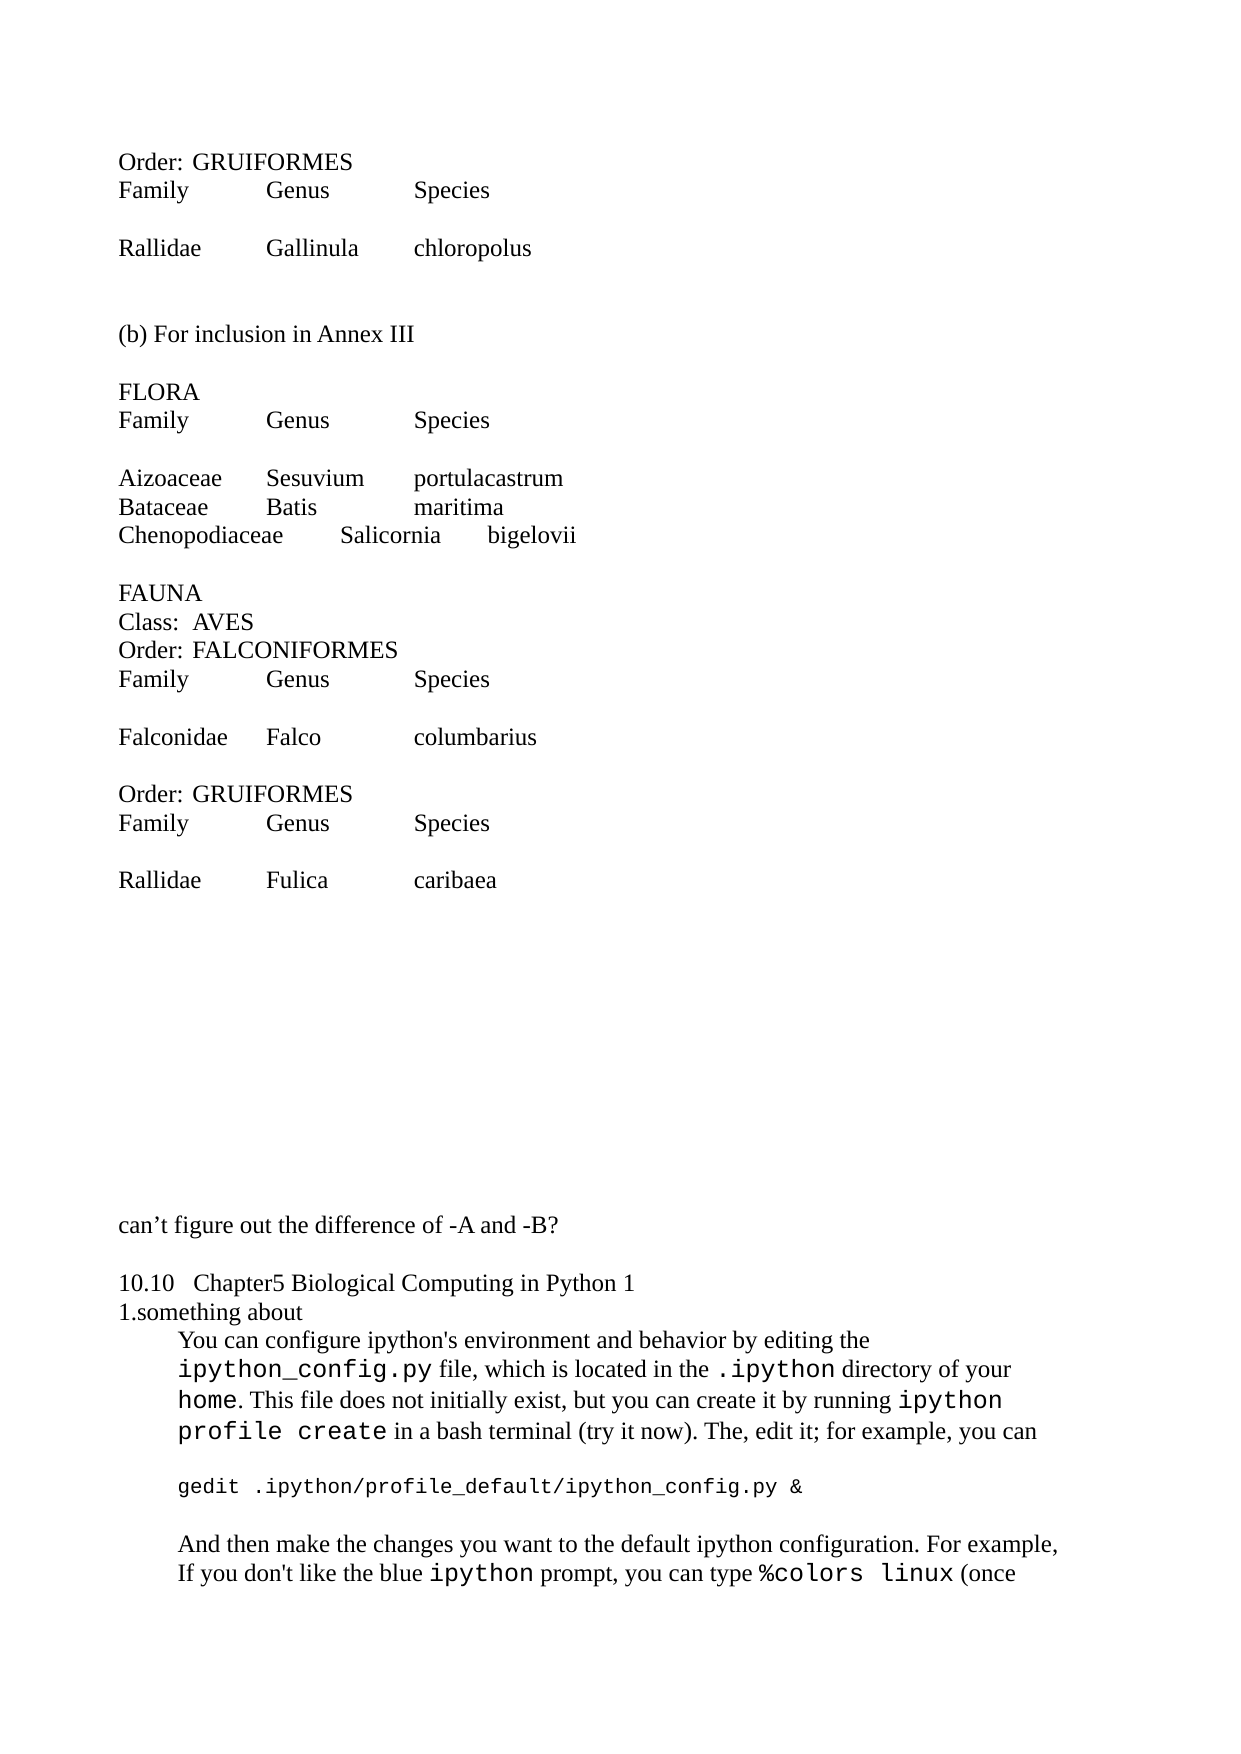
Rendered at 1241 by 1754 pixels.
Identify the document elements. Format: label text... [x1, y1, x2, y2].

text 1.something about [118, 1297, 1122, 1326]
text gedit .ipython/profile_default/ipython_config.py & [177, 1476, 1063, 1500]
text Rallidae Fulica caribaea [118, 866, 1122, 894]
text Bataceae Batis maritima [118, 492, 1122, 521]
text Order: GRUIFORMES [118, 779, 1122, 808]
text You can configure ipython's environment and behavior by editing the ipython_config.py file, which is located in the .ipython directory of your home. This file does not initially exist, but you can create it by running ipython profile create in a bash terminal (try it now). The, edit it; for example, you can [177, 1326, 1063, 1447]
text Family Genus Species [118, 176, 1122, 204]
text 10.10 Chapter5 Biological Computing in Python 1 [118, 1268, 1122, 1297]
text Aizoaceae Sesuvium portulacastrum [118, 463, 1122, 492]
text can’t figure out the difference of -A and -B? [118, 1211, 1122, 1239]
text Falconidae Falco columbarius [118, 722, 1122, 751]
text Family Genus Species [118, 664, 1122, 693]
text And then make the changes you want to the default ipython configuration. For example, If you don't like the blue ipython prompt, you can type %colors linux (once [177, 1529, 1063, 1589]
text Order: FALCONIFORMES [118, 636, 1122, 664]
text Family Genus Species [118, 406, 1122, 434]
text (b) For inclusion in Annex III [118, 319, 1122, 348]
text Family Genus Species [118, 808, 1122, 837]
text Chenopodiaceae Salicornia bigelovii [118, 521, 1122, 549]
text Order: GRUIFORMES [118, 147, 1122, 176]
text Class: AVES [118, 607, 1122, 636]
text Rallidae Gallinula chloropolus [118, 233, 1122, 262]
text FLORA [118, 377, 1122, 406]
text FAUNA [118, 578, 1122, 607]
